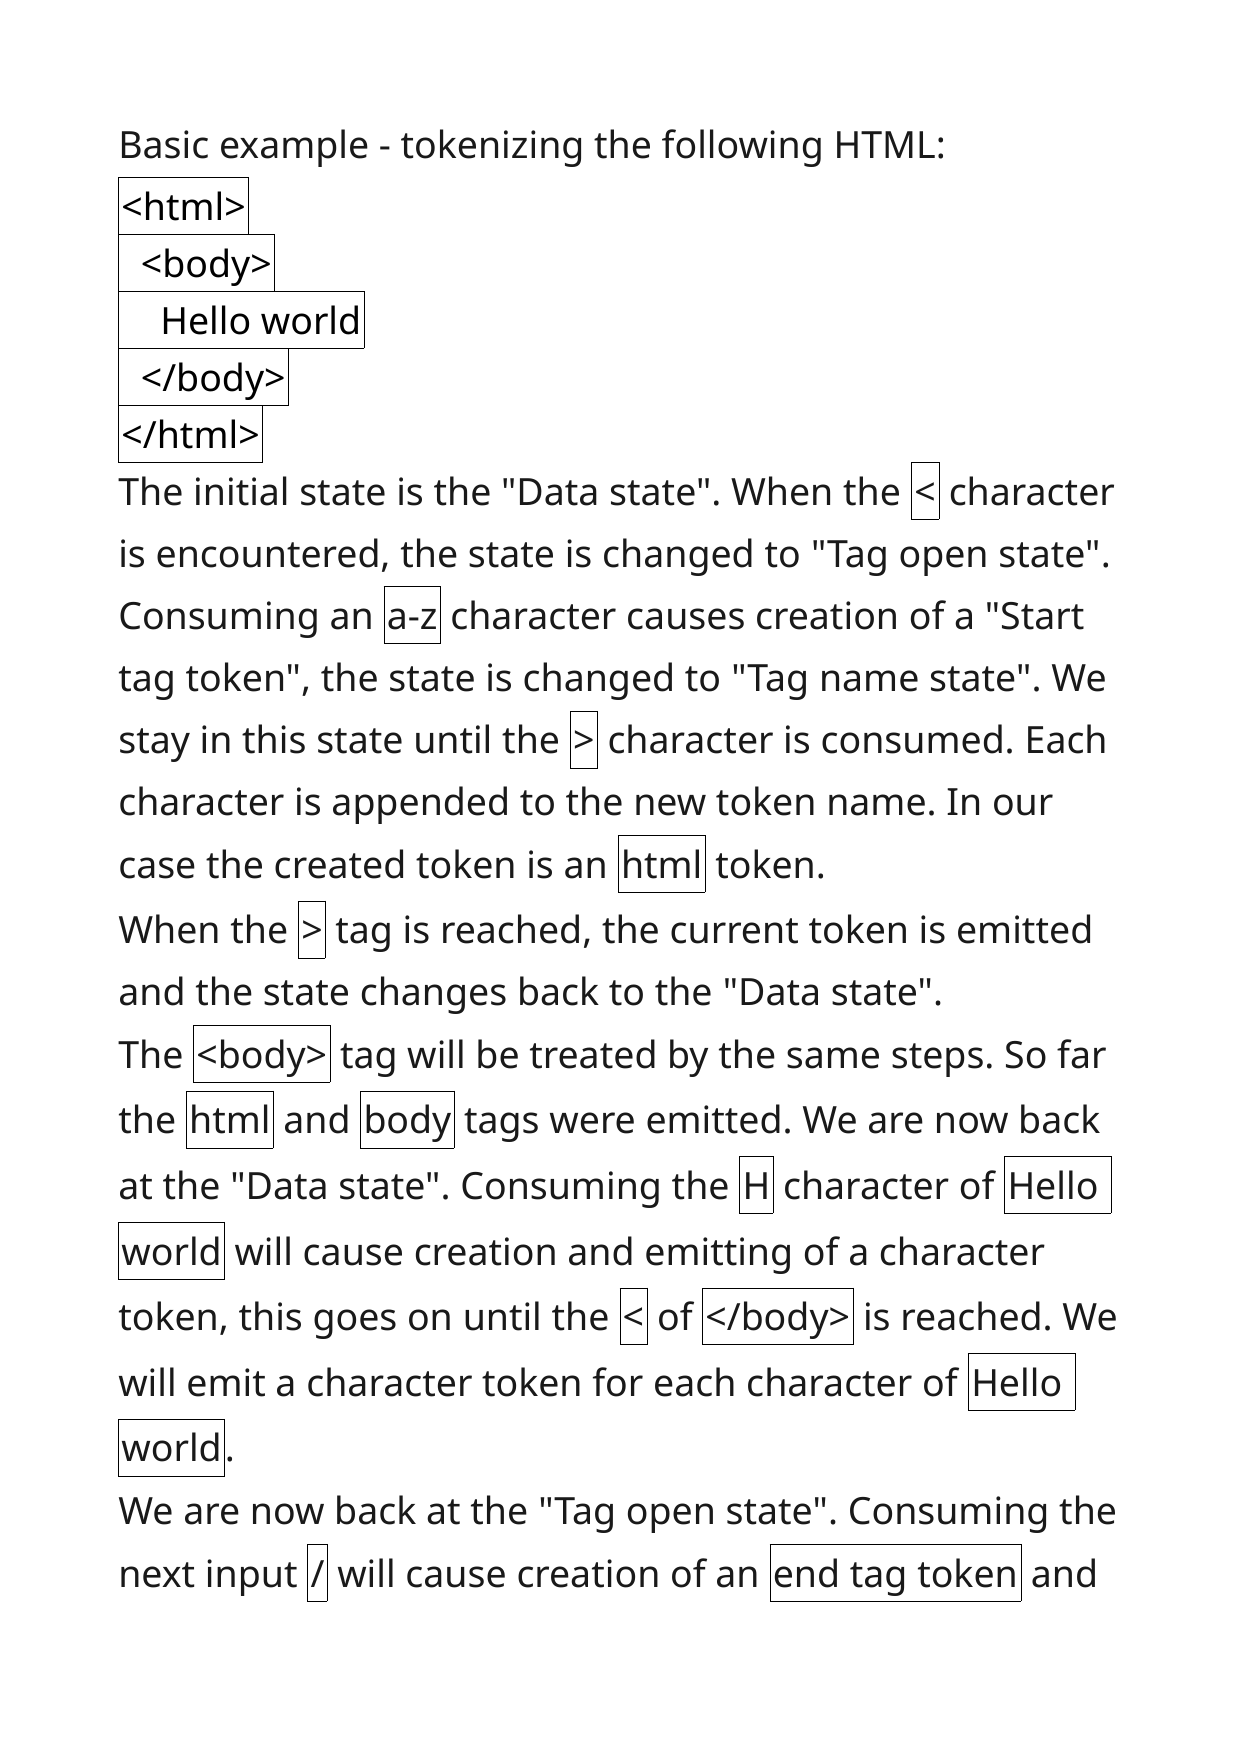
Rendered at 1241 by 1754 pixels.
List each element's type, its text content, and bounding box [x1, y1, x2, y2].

text When the > tag is reached, the current token is emitted and the state changes back to the "Data state". The <body> tag will be treated by the same steps. So far the html and body tags were emitted. We are now back at the "Data state". Consuming the H character of Hello world will cause creation and emitting of a character token, this goes on until the < of </body> is reached. We will emit a character token for each character of Hello world. [118, 901, 1122, 1476]
text <body> [119, 235, 274, 291]
text [365, 291, 1122, 348]
text <html> [119, 178, 248, 234]
text [249, 177, 1122, 234]
text The initial state is the "Data state". When the < character is encountered, the state is changed to "Tag open state". Consuming an a-z character causes creation of a "Start tag token", the state is changed to "Tag name state". We stay in this state until the > character is consumed. Each character is appended to the new token name. In our case the created token is an html token. [118, 462, 1122, 892]
text [275, 234, 1122, 291]
text [263, 405, 1122, 462]
text We are now back at the "Tag open state". Consuming the next input / will cause creation of an end tag token and [118, 1484, 1122, 1601]
text Hello world [119, 292, 364, 348]
text Basic example - tokenizing the following HTML: [118, 118, 1122, 169]
text </body> [119, 349, 288, 405]
text [289, 348, 1122, 405]
text </html> [119, 406, 262, 462]
